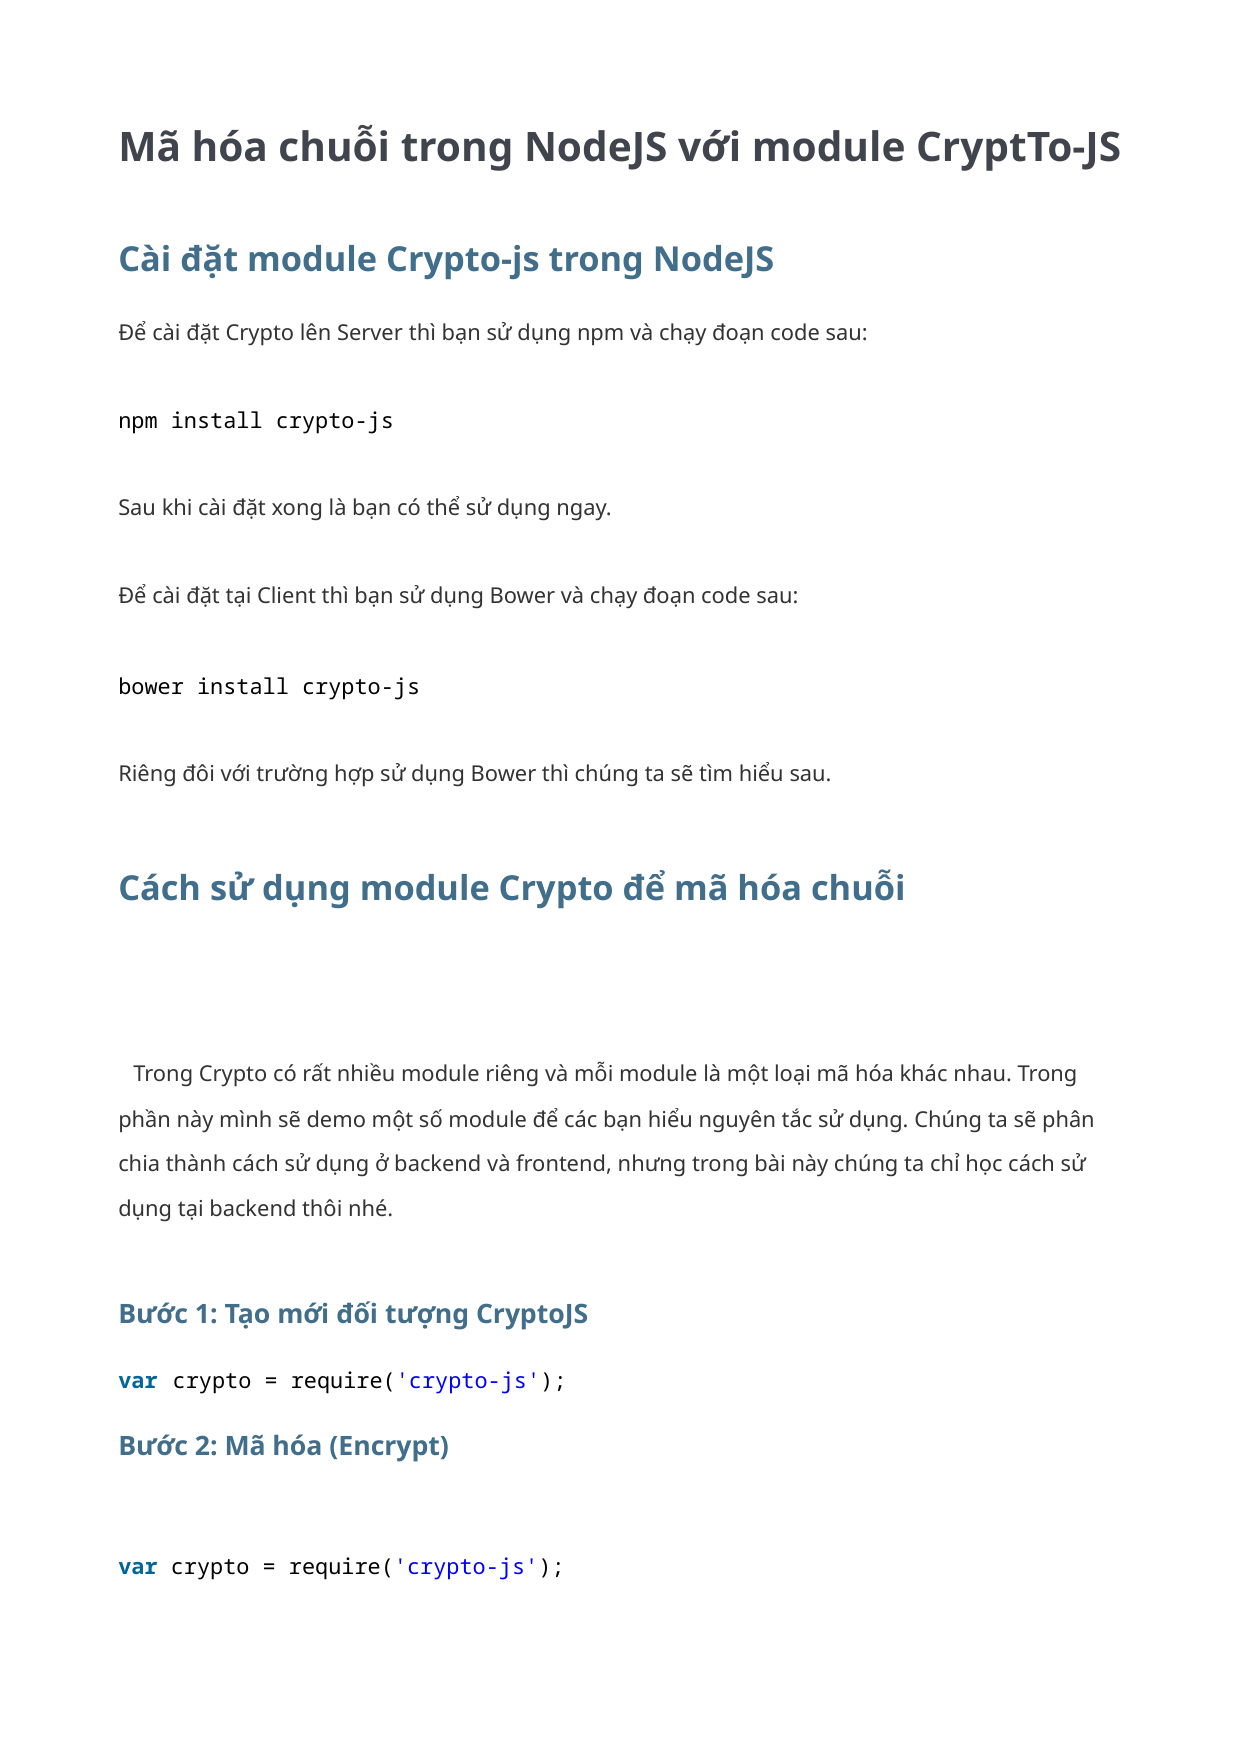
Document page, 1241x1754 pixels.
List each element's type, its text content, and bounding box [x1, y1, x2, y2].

text Riêng đôi với trường hợp sử dụng Bower thì chúng ta sẽ tìm hiểu sau. [118, 758, 1122, 788]
text var crypto = require('crypto-js'); [118, 1362, 1122, 1396]
subtitle Mã hóa chuỗi trong NodeJS với module CryptTo-JS [118, 118, 1122, 173]
text Để cài đặt Crypto lên Server thì bạn sử dụng npm và chạy đoạn code sau: [118, 317, 1122, 347]
subtitle Bước 1: Tạo mới đối tượng CryptoJS [118, 1295, 1122, 1331]
text Trong Crypto có rất nhiều module riêng và mỗi module là một loại mã hóa khác nhau. Trong phần này mình sẽ demo một số module để các bạn hiểu nguyên tắc sử dụng. Chúng ta sẽ phân chia thành cách sử dụng ở backend và frontend, nhưng trong bài này chúng ta chỉ học cách sử dụng tại backend thôi nhé. [118, 1055, 1122, 1223]
text Để cài đặt tại Client thì bạn sử dụng Bower và chạy đoạn code sau: [118, 577, 1122, 611]
subtitle Cài đặt module Crypto-js trong NodeJS [118, 234, 1122, 281]
text var crypto = require('crypto-js'); [118, 1551, 1122, 1581]
text npm install crypto-js [118, 402, 1122, 436]
subtitle Cách sử dụng module Crypto để mã hóa chuỗi [118, 863, 1122, 910]
subtitle Bước 2: Mã hóa (Encrypt) [118, 1427, 1122, 1463]
text bower install crypto-js [118, 667, 1122, 701]
text Sau khi cài đặt xong là bạn có thể sử dụng ngay. [118, 492, 1122, 522]
